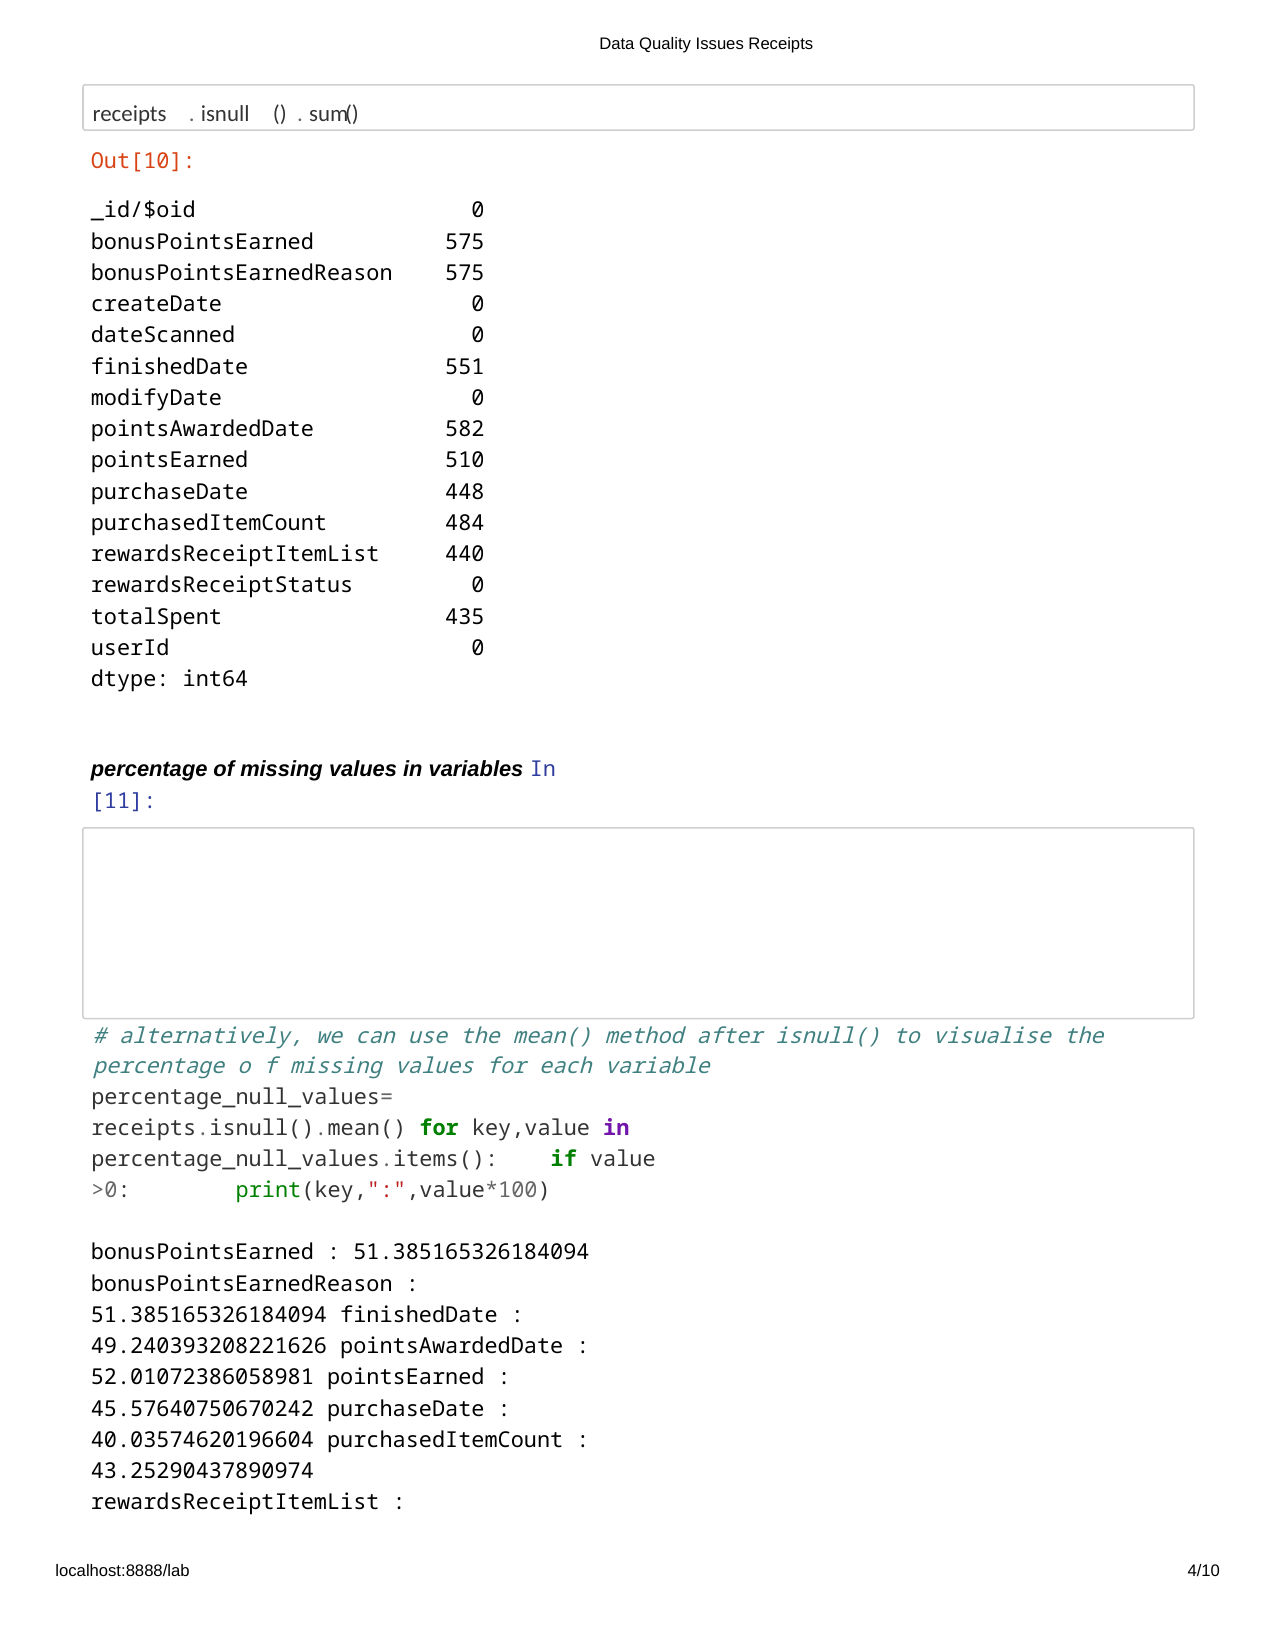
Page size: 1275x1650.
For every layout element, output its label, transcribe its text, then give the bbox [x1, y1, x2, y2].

text _id/$oid 0 bonusPointsEarned 575 bonusPointsEarnedReason 575 createDate 0 dateScanned 0 finishedDate 551 modifyDate 0 pointsAwardedDate 582 pointsEarned 510 purchaseDate 448 purchasedItemCount 484 rewardsReceiptItemList 440 rewardsReceiptStatus 0 totalSpent 435 userId 0 dtype: int64 [91, 194, 536, 693]
text percentage_null_values= receipts.isnull().mean() for key,value in percentage_null_values.items(): if value >0: print(key,":",value*100) [91, 1081, 670, 1204]
text [93, 834, 1182, 1017]
text # alternatively, we can use the mean() method after isnull() to visualise the percentage o f missing values for each variable [93, 1020, 1182, 1080]
text percentage of missing values in variables In [11]: [91, 753, 616, 815]
text Out[10]: [91, 145, 1182, 175]
text bonusPointsEarned : 51.385165326184094 bonusPointsEarnedReason : 51.385165326184094 finishedDate : 49.240393208221626 pointsAwardedDate : 52.01072386058981 pointsEarned : 45.57640750670242 purchaseDate : 40.03574620196604 purchasedItemCount : 43.25290437890974 rewardsReceiptItemList : [91, 1236, 632, 1516]
